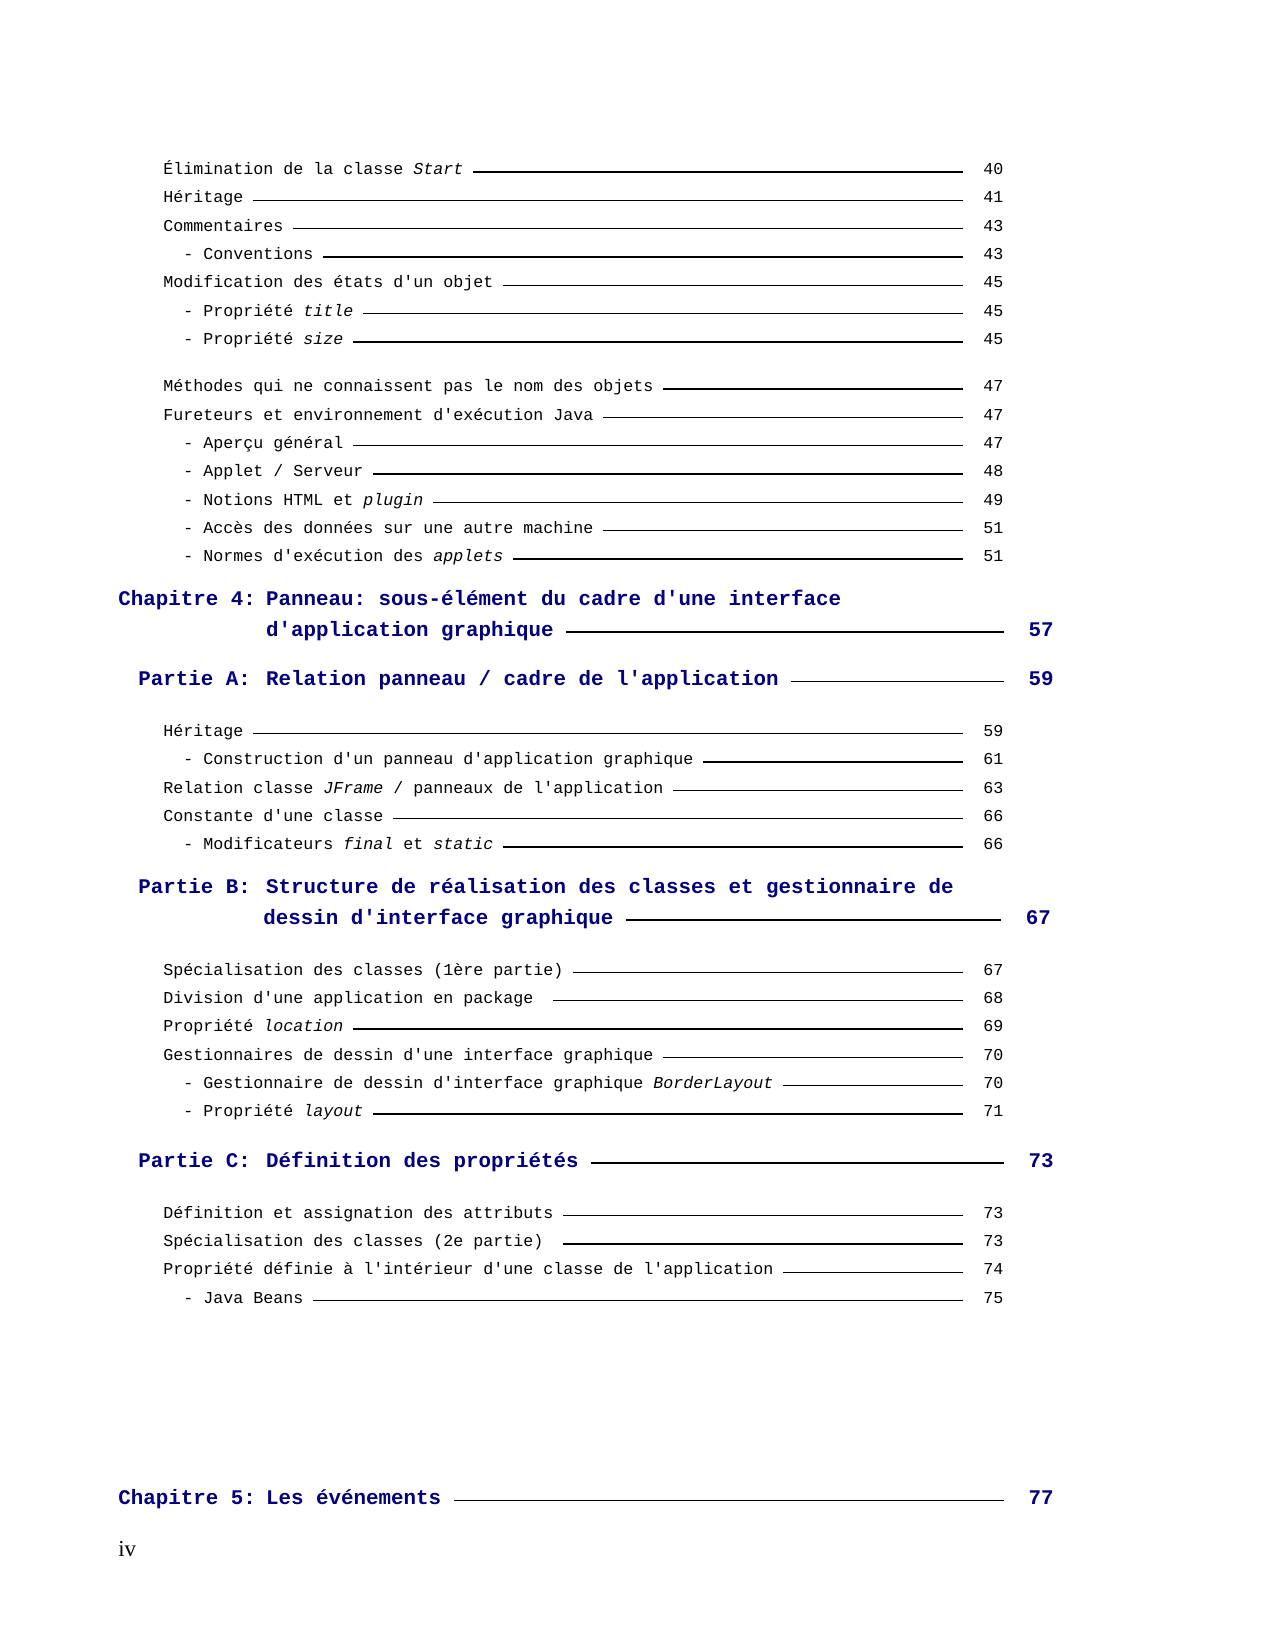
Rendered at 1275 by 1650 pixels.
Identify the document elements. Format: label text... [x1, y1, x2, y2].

subtitle - Notions HTML et plugin 49 [118, 484, 1068, 512]
text Partie C: Définition des propriétés 73 [118, 1143, 1068, 1174]
subtitle - Modificateurs final et static 66 [118, 829, 1068, 857]
subtitle - Java Beans 75 [118, 1282, 1068, 1311]
subtitle Division d'une application en package 68 [118, 982, 1068, 1011]
subtitle - Aperçu général 47 [118, 427, 1068, 456]
text dessin d'interface graphique 67 [118, 900, 1068, 930]
text Partie B: Structure de réalisation des classes et gestionnaire de [118, 876, 1068, 900]
subtitle - Construction d'un panneau d'application graphique 61 [118, 744, 1068, 772]
text Chapitre 5: Les événements 77 [118, 1480, 1068, 1511]
subtitle Méthodes qui ne connaissent pas le nom des objets 47 [118, 371, 1068, 399]
subtitle - Propriété layout 71 [118, 1096, 1068, 1124]
text Partie A: Relation panneau / cadre de l'application 59 [118, 661, 1068, 692]
text d'application graphique 57 [118, 612, 1068, 642]
subtitle Spécialisation des classes (2e partie) 73 [118, 1226, 1068, 1254]
subtitle Modification des états d'un objet 45 [118, 267, 1068, 295]
subtitle Définition et assignation des attributs 73 [118, 1197, 1068, 1226]
subtitle Gestionnaires de dessin d'une interface graphique 70 [118, 1039, 1068, 1067]
subtitle Propriété définie à l'intérieur d'une classe de l'application 74 [118, 1254, 1068, 1282]
subtitle - Conventions 43 [118, 238, 1068, 267]
subtitle - Gestionnaire de dessin d'interface graphique BorderLayout 70 [118, 1067, 1068, 1096]
subtitle Héritage 41 [118, 182, 1068, 210]
subtitle - Propriété size 45 [118, 323, 1068, 352]
subtitle Commentaires 43 [118, 210, 1068, 238]
subtitle - Normes d'exécution des applets 51 [118, 541, 1068, 569]
text Chapitre 4: Panneau: sous-élément du cadre d'une interface [118, 588, 1068, 612]
subtitle Propriété location 69 [118, 1011, 1068, 1039]
subtitle - Applet / Serveur 48 [118, 456, 1068, 484]
subtitle Fureteurs et environnement d'exécution Java 47 [118, 399, 1068, 427]
subtitle Spécialisation des classes (1ère partie) 67 [118, 954, 1068, 982]
subtitle Relation classe JFrame / panneaux de l'application 63 [118, 772, 1068, 801]
subtitle Héritage 59 [118, 716, 1068, 744]
subtitle Élimination de la classe Start 40 [118, 153, 1068, 182]
subtitle - Propriété title 45 [118, 295, 1068, 323]
subtitle Constante d'une classe 66 [118, 801, 1068, 829]
subtitle - Accès des données sur une autre machine 51 [118, 512, 1068, 541]
